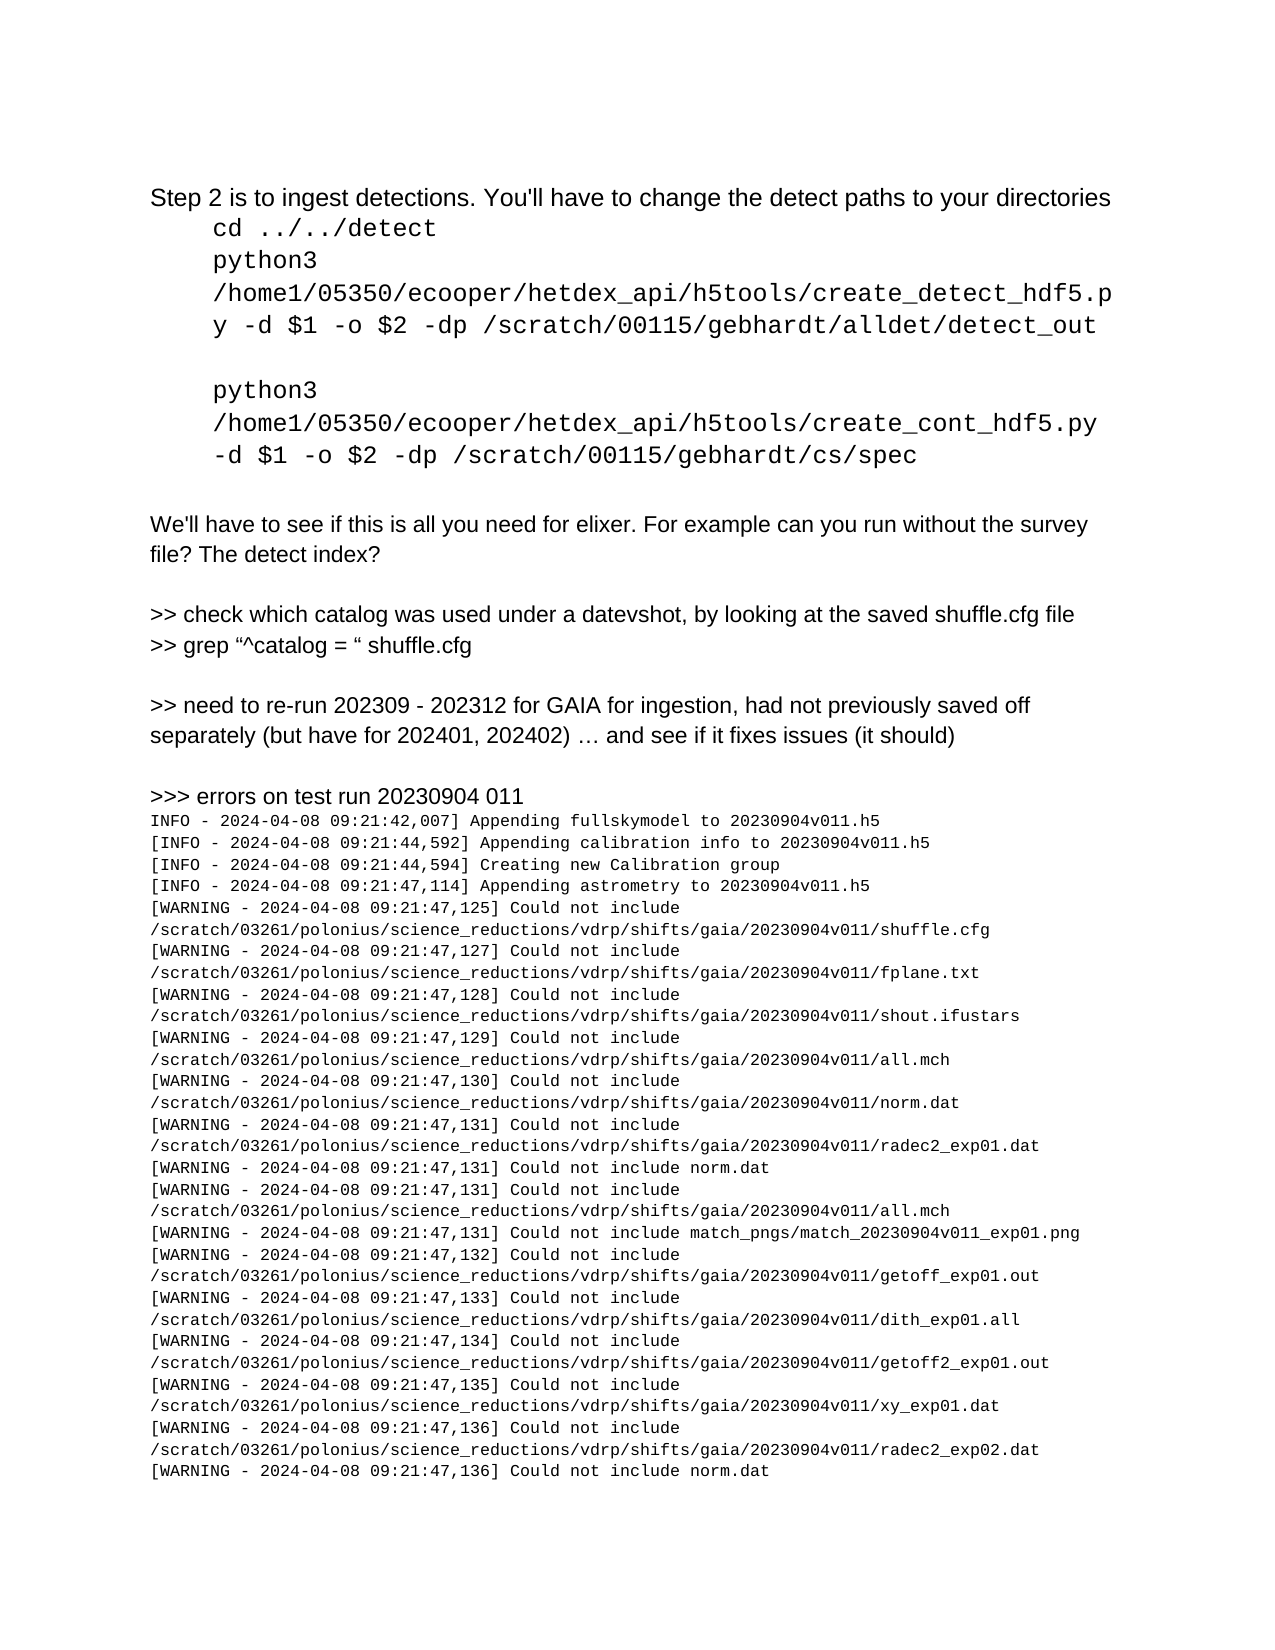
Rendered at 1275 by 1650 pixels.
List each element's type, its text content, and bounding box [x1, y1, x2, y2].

text [WARNING - 2024-04-08 09:21:47,132] Could not include /scratch/03261/polonius/science_reductions/vdrp/shifts/gaia/20230904v011/getoff_exp01.out [150, 1246, 1125, 1287]
text [WARNING - 2024-04-08 09:21:47,125] Could not include /scratch/03261/polonius/science_reductions/vdrp/shifts/gaia/20230904v011/shuffle.cfg [150, 899, 1125, 940]
text cd ../../detect [212, 216, 1125, 244]
text [INFO - 2024-04-08 09:21:44,592] Appending calibration info to 20230904v011.h5 [150, 834, 1125, 853]
text [WARNING - 2024-04-08 09:21:47,136] Could not include norm.dat [150, 1463, 1125, 1482]
text [WARNING - 2024-04-08 09:21:47,131] Could not include norm.dat [150, 1159, 1125, 1178]
text [WARNING - 2024-04-08 09:21:47,131] Could not include match_pngs/match_20230904v011_exp01.png [150, 1224, 1125, 1243]
text [WARNING - 2024-04-08 09:21:47,133] Could not include /scratch/03261/polonius/science_reductions/vdrp/shifts/gaia/20230904v011/dith_exp01.all [150, 1289, 1125, 1330]
text [WARNING - 2024-04-08 09:21:47,135] Could not include /scratch/03261/polonius/science_reductions/vdrp/shifts/gaia/20230904v011/xy_exp01.dat [150, 1376, 1125, 1417]
text [WARNING - 2024-04-08 09:21:47,128] Could not include /scratch/03261/polonius/science_reductions/vdrp/shifts/gaia/20230904v011/shout.ifustars [150, 986, 1125, 1027]
text >>> errors on test run 20230904 011 [150, 783, 1125, 809]
text >> need to re-run 202309 - 202312 for GAIA for ingestion, had not previously saved off separately (but have for 202401, 202402) … and see if it fixes issues (it should) [150, 692, 1125, 749]
text [WARNING - 2024-04-08 09:21:47,131] Could not include /scratch/03261/polonius/science_reductions/vdrp/shifts/gaia/20230904v011/all.mch [150, 1181, 1125, 1222]
text We'll have to see if this is all you need for elixer. For example can you run without the survey file? The detect index? [150, 511, 1125, 567]
text >> check which catalog was used under a datevshot, by looking at the saved shuffle.cfg file >> grep “^catalog = “ shuffle.cfg [150, 601, 1125, 658]
text [WARNING - 2024-04-08 09:21:47,130] Could not include /scratch/03261/polonius/science_reductions/vdrp/shifts/gaia/20230904v011/norm.dat [150, 1073, 1125, 1113]
text [WARNING - 2024-04-08 09:21:47,129] Could not include /scratch/03261/polonius/science_reductions/vdrp/shifts/gaia/20230904v011/all.mch [150, 1029, 1125, 1070]
text [WARNING - 2024-04-08 09:21:47,127] Could not include /scratch/03261/polonius/science_reductions/vdrp/shifts/gaia/20230904v011/fplane.txt [150, 943, 1125, 983]
text INFO - 2024-04-08 09:21:42,007] Appending fullskymodel to 20230904v011.h5 [150, 813, 1125, 832]
text [WARNING - 2024-04-08 09:21:47,134] Could not include /scratch/03261/polonius/science_reductions/vdrp/shifts/gaia/20230904v011/getoff2_exp01.out [150, 1333, 1125, 1373]
text Step 2 is to ingest detections. You'll have to change the detect paths to your directories [150, 182, 1125, 211]
text [INFO - 2024-04-08 09:21:47,114] Appending astrometry to 20230904v011.h5 [150, 878, 1125, 897]
text [WARNING - 2024-04-08 09:21:47,131] Could not include /scratch/03261/polonius/science_reductions/vdrp/shifts/gaia/20230904v011/radec2_exp01.dat [150, 1116, 1125, 1157]
text python3 /home1/05350/ecooper/hetdex_api/h5tools/create_detect_hdf5.py -d $1 -o $2 -dp /scratch/00115/gebhardt/alldet/detect_out [212, 248, 1125, 341]
text [INFO - 2024-04-08 09:21:44,594] Creating new Calibration group [150, 856, 1125, 875]
text python3 /home1/05350/ecooper/hetdex_api/h5tools/create_cont_hdf5.py -d $1 -o $2 -dp /scratch/00115/gebhardt/cs/spec [212, 378, 1125, 471]
text [WARNING - 2024-04-08 09:21:47,136] Could not include /scratch/03261/polonius/science_reductions/vdrp/shifts/gaia/20230904v011/radec2_exp02.dat [150, 1419, 1125, 1460]
